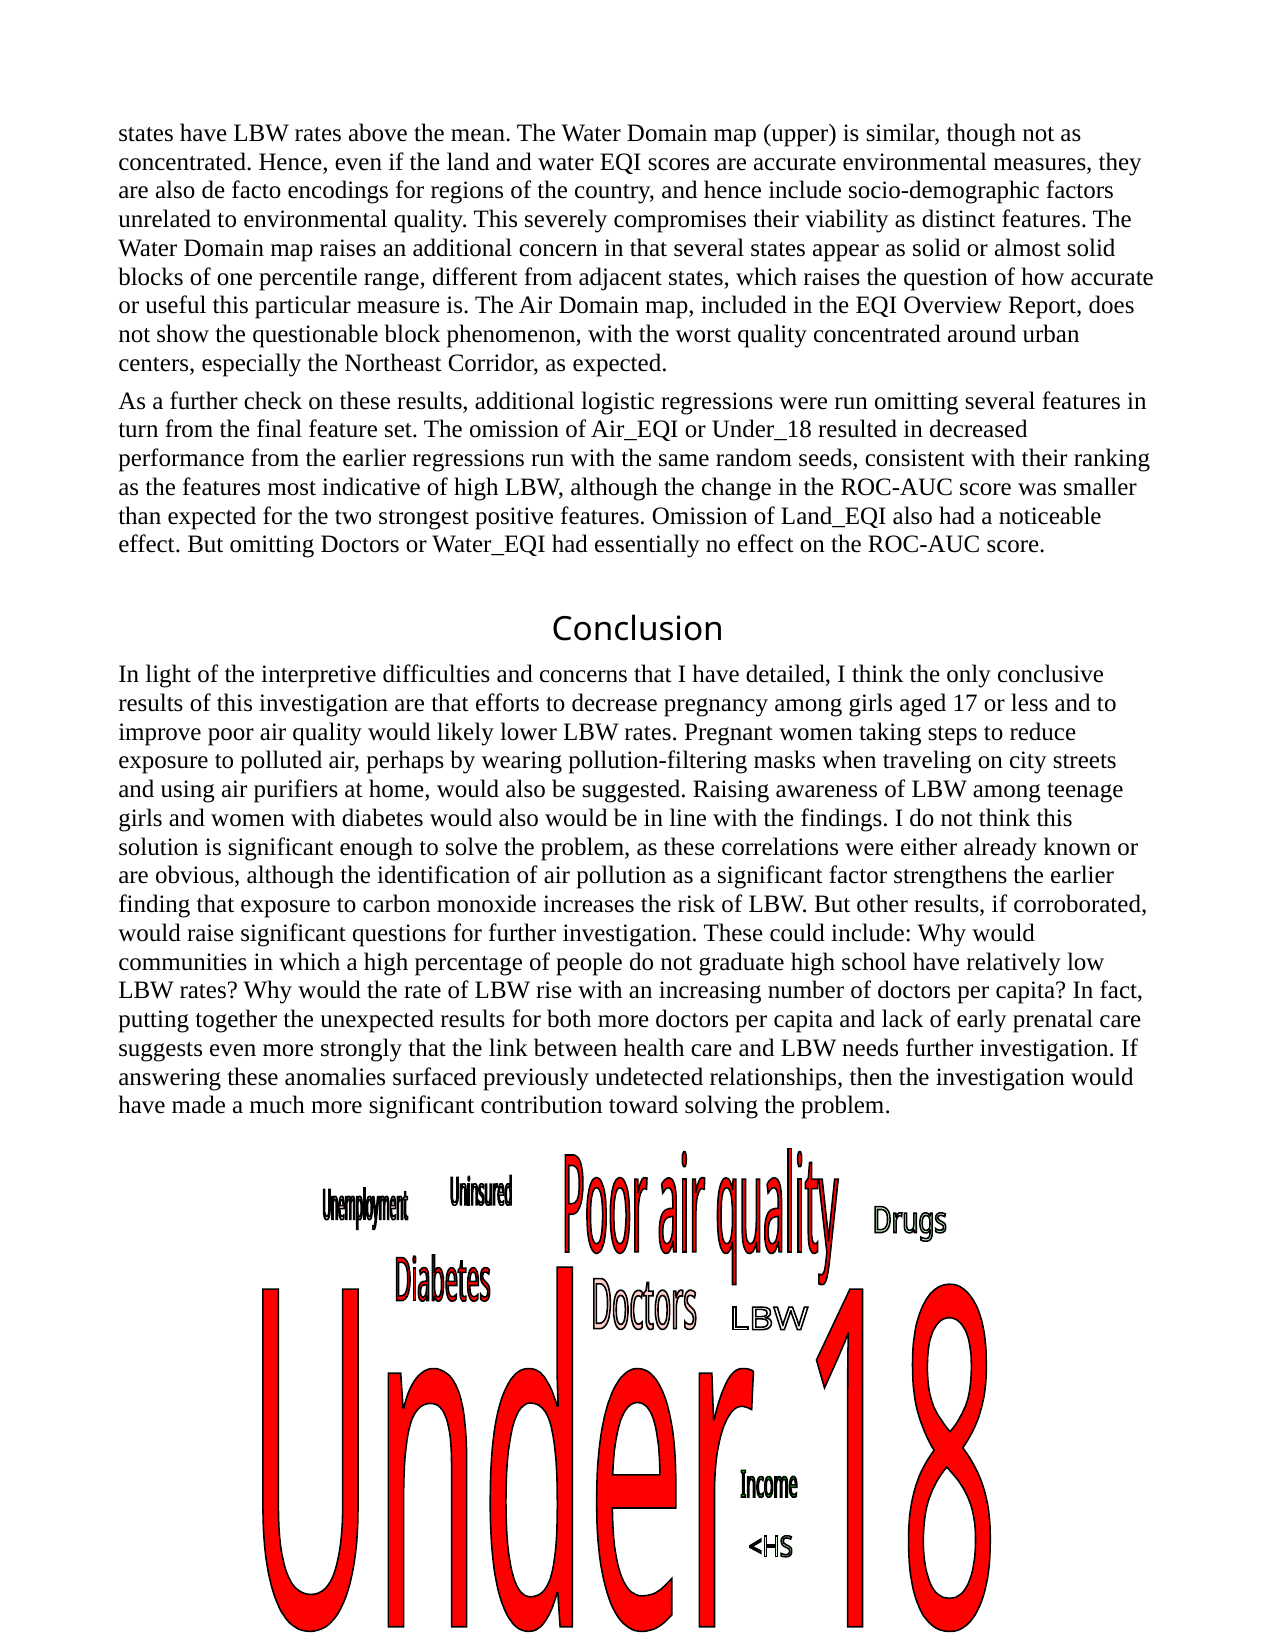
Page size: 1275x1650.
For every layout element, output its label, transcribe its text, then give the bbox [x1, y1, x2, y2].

text In light of the interpretive difficulties and concerns that I have detailed, I think the only conclusive results of this investigation are that efforts to decrease pregnancy among girls aged 17 or less and to improve poor air quality would likely lower LBW rates. Pregnant women taking steps to reduce exposure to polluted air, perhaps by wearing pollution-filtering masks when traveling on city streets and using air purifiers at home, would also be suggested. Raising awareness of LBW among teenage girls and women with diabetes would also would be in line with the findings. I do not think this solution is significant enough to solve the problem, as these correlations were either already known or are obvious, although the identification of air pollution as a significant factor strengthens the earlier finding that exposure to carbon monoxide increases the risk of LBW. But other results, if corroborated, would raise significant questions for further investigation. These could include: Why would communities in which a high percentage of people do not graduate high school have relatively low LBW rates? Why would the rate of LBW rise with an increasing number of doctors per capita? In fact, putting together the unexpected results for both more doctors per capita and lack of early prenatal care suggests even more strongly that the link between health care and LBW needs further investigation. If answering these anomalies surfaced previously undetected relationships, then the investigation would have made a much more significant contribution toward solving the problem. [118, 659, 1157, 1119]
text As a further check on these results, additional logistic regressions were run omitting several features in turn from the final feature set. The omission of Air_EQI or Under_18 resulted in decreased performance from the earlier regressions run with the same random seeds, consistent with their ranking as the features most indicative of high LBW, although the change in the ROC-AUC score was smaller than expected for the two strongest positive features. Omission of Land_EQI also had a noticeable effect. But omitting Doctors or Water_EQI had essentially no effect on the ROC-AUC score. [118, 386, 1157, 558]
text states have LBW rates above the mean. The Water Domain map (upper) is similar, though not as concentrated. Hence, even if the land and water EQI scores are accurate environmental measures, they are also de facto encodings for regions of the country, and hence include socio-demographic factors unrelated to environmental quality. This severely compromises their viability as distinct features. The Water Domain map raises an additional concern in that several states appear as solid or almost solid blocks of one percentile range, different from adjacent states, which raises the question of how accurate or useful this particular measure is. The Air Domain map, included in the EQI Overview Report, does not show the questionable block phenomenon, with the worst quality concentrated around urban centers, especially the Northeast Corridor, as expected. [118, 118, 1157, 377]
text Conclusion [118, 605, 1157, 650]
